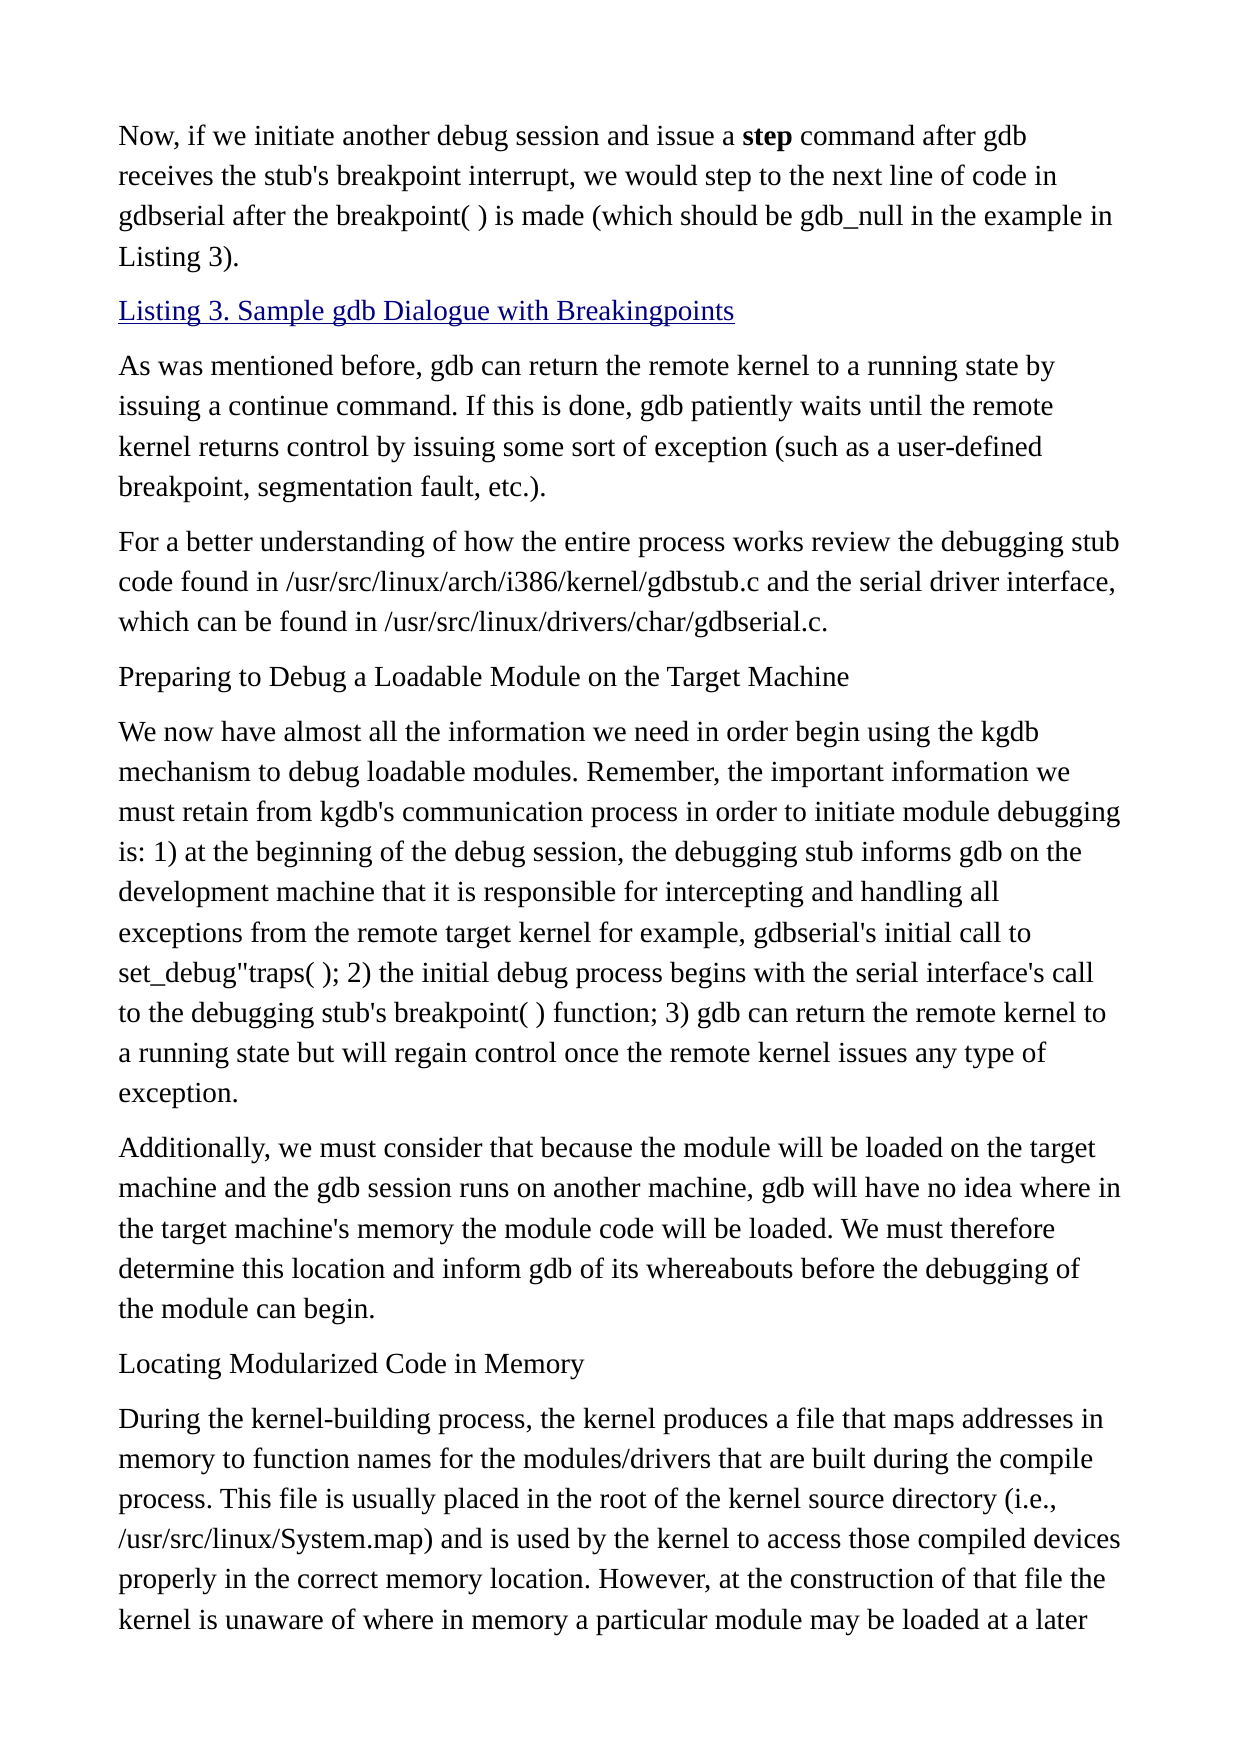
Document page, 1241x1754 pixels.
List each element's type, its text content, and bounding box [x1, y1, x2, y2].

text Additionally, we must consider that because the module will be loaded on the target machine and the gdb session runs on another machine, gdb will have no idea where in the target machine's memory the module code will be loaded. We must therefore determine this location and inform gdb of its whereabouts before the debugging of the module can begin. [118, 1130, 1122, 1325]
text Listing 3. Sample gdb Dialogue with Breakingpoints [118, 293, 1122, 327]
text During the kernel-building process, the kernel produces a file that maps addresses in memory to function names for the modules/drivers that are built during the compile process. This file is usually placed in the root of the kernel source directory (i.e., /usr/src/linux/System.map) and is used by the kernel to access those compiled devices properly in the correct memory location. However, at the construction of that file the kernel is unaware of where in memory a particular module may be loaded at a later [118, 1401, 1122, 1635]
text Now, if we initiate another debug session and issue a step command after gdb receives the stub's breakpoint interrupt, we would step to the next line of code in gdbserial after the breakpoint( ) is made (which should be gdb_null in the example in Listing 3). [118, 118, 1122, 272]
text As was mentioned before, gdb can return the remote kernel to a running state by issuing a continue command. If this is done, gdb patiently waits until the remote kernel returns control by issuing some sort of exception (such as a user-defined breakpoint, segmentation fault, etc.). [118, 348, 1122, 502]
text Preparing to Debug a Loadable Module on the Target Machine [118, 659, 1122, 692]
text Locating Modularized Code in Memory [118, 1346, 1122, 1379]
text We now have almost all the information we need in order begin using the kgdb mechanism to debug loadable modules. Remember, the important information we must retain from kgdb's communication process in order to initiate module debugging is: 1) at the beginning of the debug session, the debugging stub informs gdb on the development machine that it is responsible for intercepting and handling all exceptions from the remote target kernel for example, gdbserial's initial call to set_debug"traps( ); 2) the initial debug process begins with the serial interface's call to the debugging stub's breakpoint( ) function; 3) gdb can return the remote kernel to a running state but will regain control once the remote kernel issues any type of exception. [118, 714, 1122, 1109]
text For a better understanding of how the entire process works review the debugging stub code found in /usr/src/linux/arch/i386/kernel/gdbstub.c and the serial driver interface, which can be found in /usr/src/linux/drivers/char/gdbserial.c. [118, 524, 1122, 638]
